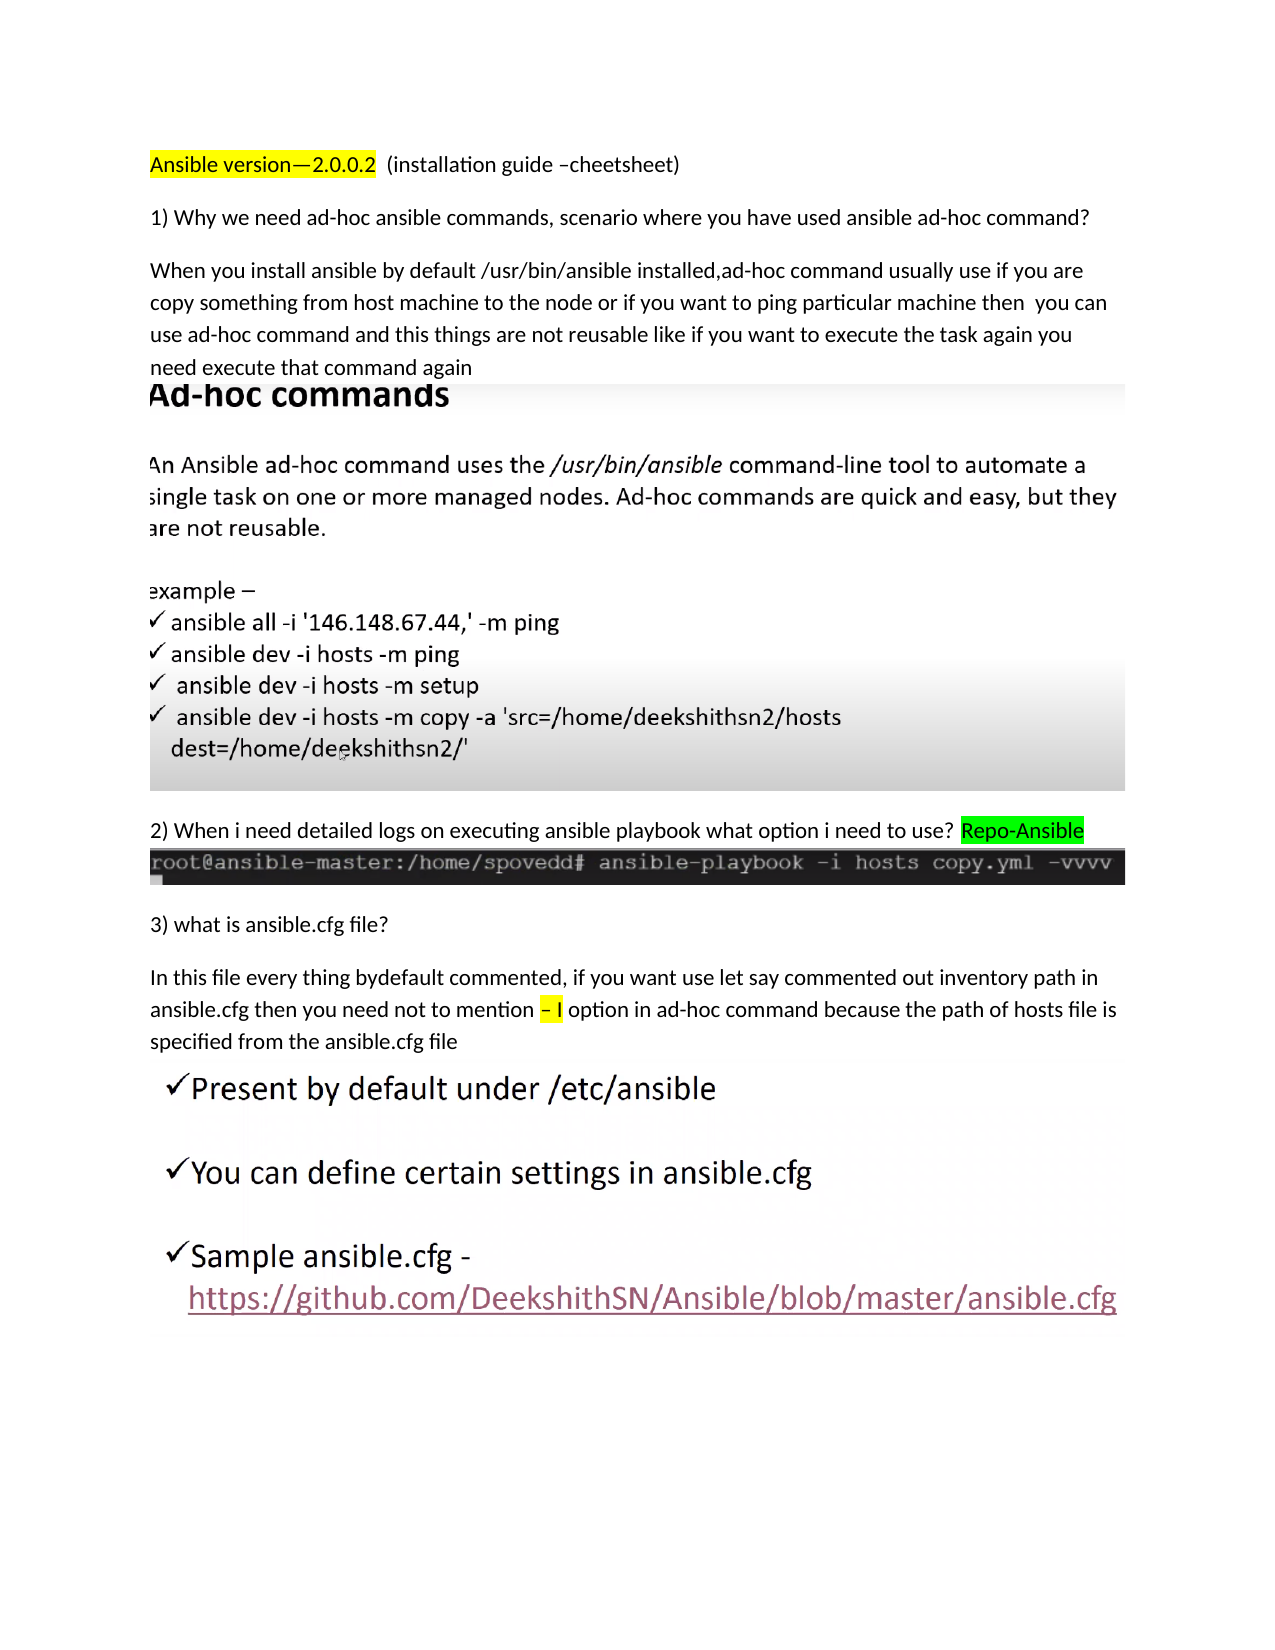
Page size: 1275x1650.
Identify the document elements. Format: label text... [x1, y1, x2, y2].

text 2) When i need detailed logs on executing ansible playbook what option i need to use? Repo-Ansible [150, 816, 1125, 848]
text 3) what is ansible.cfg file? [150, 910, 1125, 938]
text 1) Why we need ad-hoc ansible commands, scenario where you have used ansible ad-hoc command? [150, 203, 1125, 231]
text When you install ansible by default /usr/bin/ansible installed,ad-hoc command usually use if you are copy something from host machine to the node or if you want to ping particular machine then you can use ad-hoc command and this things are not reusable like if you want to execute the task again you need execute that command again [150, 256, 1125, 384]
text In this file every thing bydefault commented, if you want use let say commented out inventory path in ansible.cfg then you need not to mention – I option in ad-hoc command because the path of hosts file is specified from the ansible.cfg file [150, 963, 1125, 1059]
text Ansible version—2.0.0.2 (installation guide –cheetsheet) [150, 150, 1125, 178]
